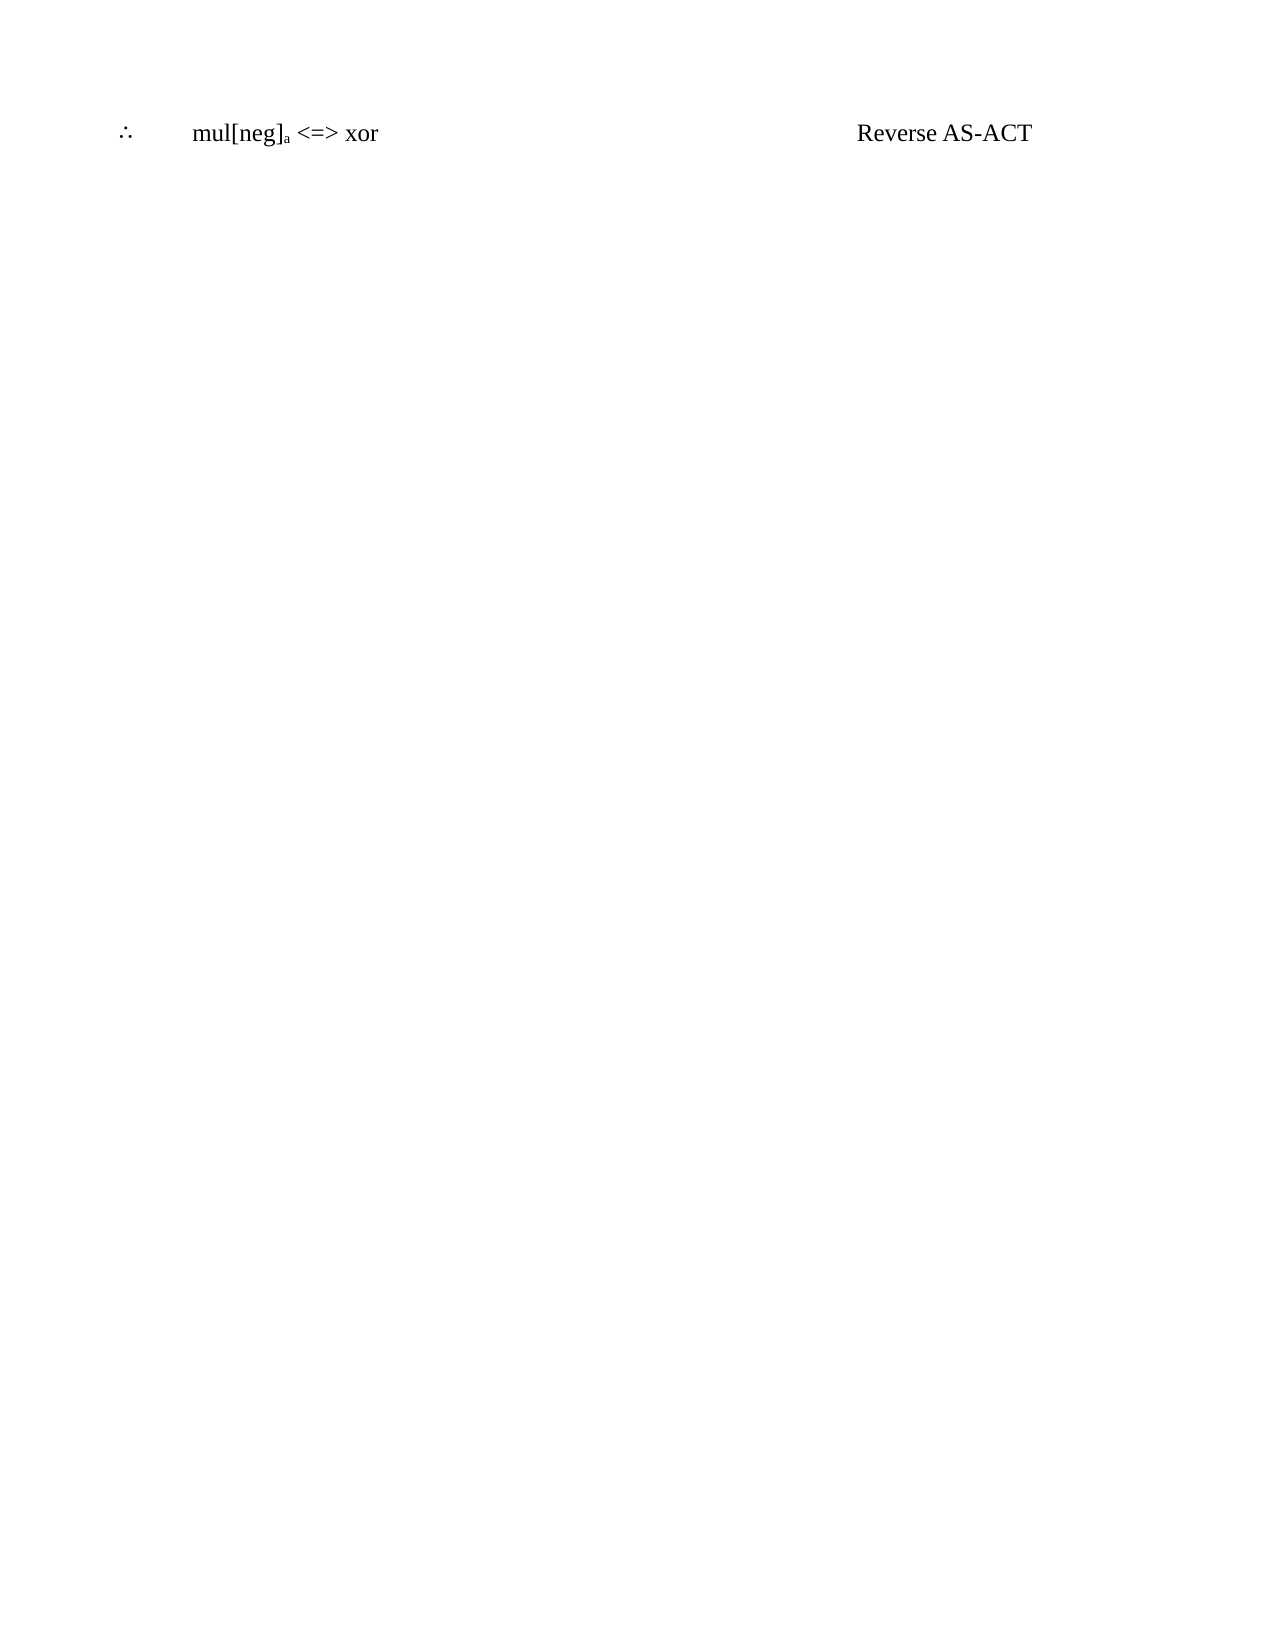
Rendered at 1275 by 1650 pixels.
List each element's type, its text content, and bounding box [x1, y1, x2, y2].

text ∴ mul[neg]a <=> xor Reverse AS-ACT [118, 118, 1157, 149]
